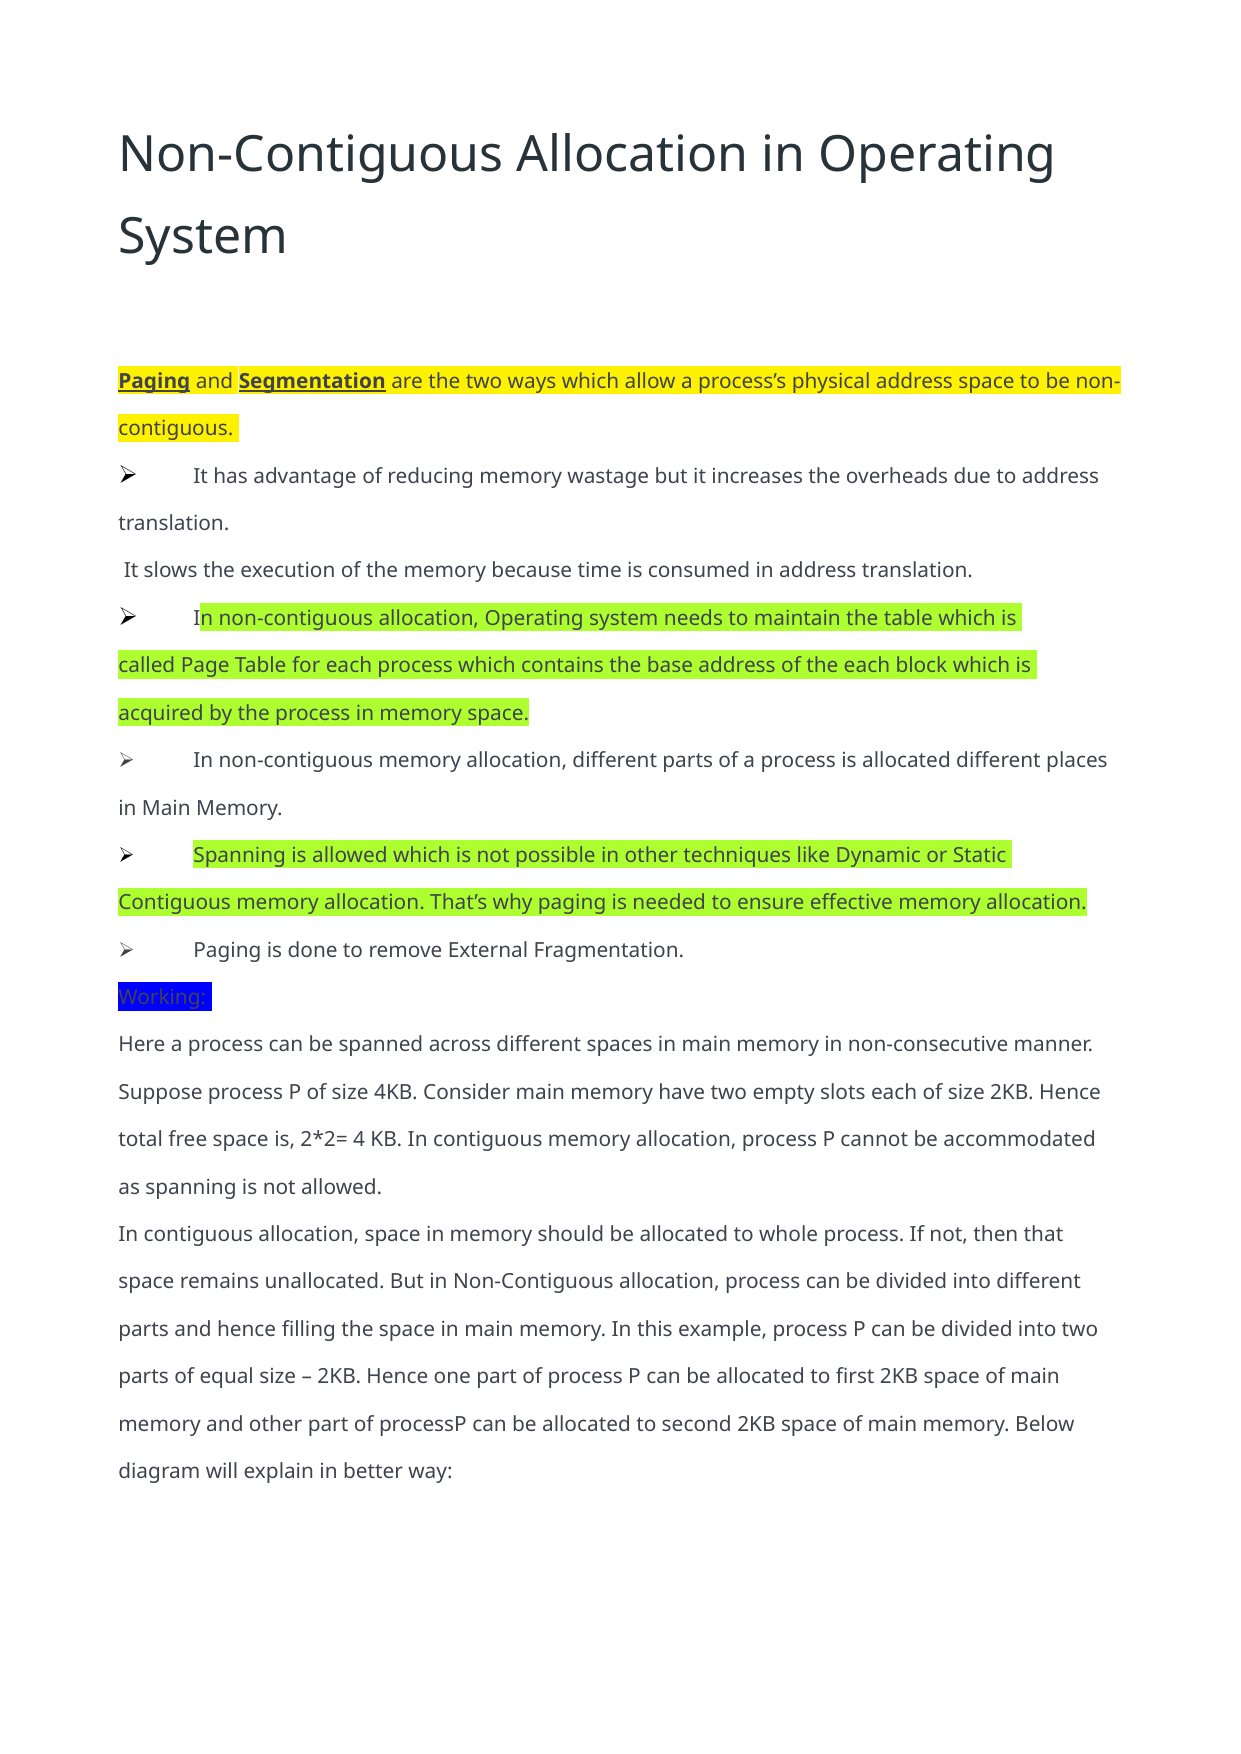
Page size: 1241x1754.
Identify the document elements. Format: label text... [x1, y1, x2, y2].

text It slows the execution of the memory because time is consumed in address translation. [118, 556, 1122, 584]
list In non-contiguous memory allocation, different parts of a process is allocated different places in Main Memory. [118, 745, 1122, 821]
text Non-Contiguous Allocation in Operating System [118, 118, 1122, 268]
list Paging is done to remove External Fragmentation. [118, 935, 1122, 963]
text Working: Here a process can be spanned across different spaces in main memory in non-consecutive manner. Suppose process P of size 4KB. Consider main memory have two empty slots each of size 2KB. Hence total free space is, 2*2= 4 KB. In contiguous memory allocation, process P cannot be accommodated as spanning is not allowed. [118, 982, 1122, 1200]
text Paging and Segmentation are the two ways which allow a process’s physical address space to be non-contiguous. [118, 311, 1122, 442]
list Spanning is allowed which is not possible in other techniques like Dynamic or Static Contiguous memory allocation. That’s why paging is needed to ensure effective memory allocation. [118, 840, 1122, 916]
list In non-contiguous allocation, Operating system needs to maintain the table which is called Page Table for each process which contains the base address of the each block which is acquired by the process in memory space. [118, 603, 1122, 726]
list It has advantage of reducing memory wastage but it increases the overheads due to address translation. [118, 461, 1122, 537]
text In contiguous allocation, space in memory should be allocated to whole process. If not, then that space remains unallocated. But in Non-Contiguous allocation, process can be divided into different parts and hence filling the space in main memory. In this example, process P can be divided into two parts of equal size – 2KB. Hence one part of process P can be allocated to first 2KB space of main memory and other part of processP can be allocated to second 2KB space of main memory. Below diagram will explain in better way: [118, 1219, 1122, 1484]
